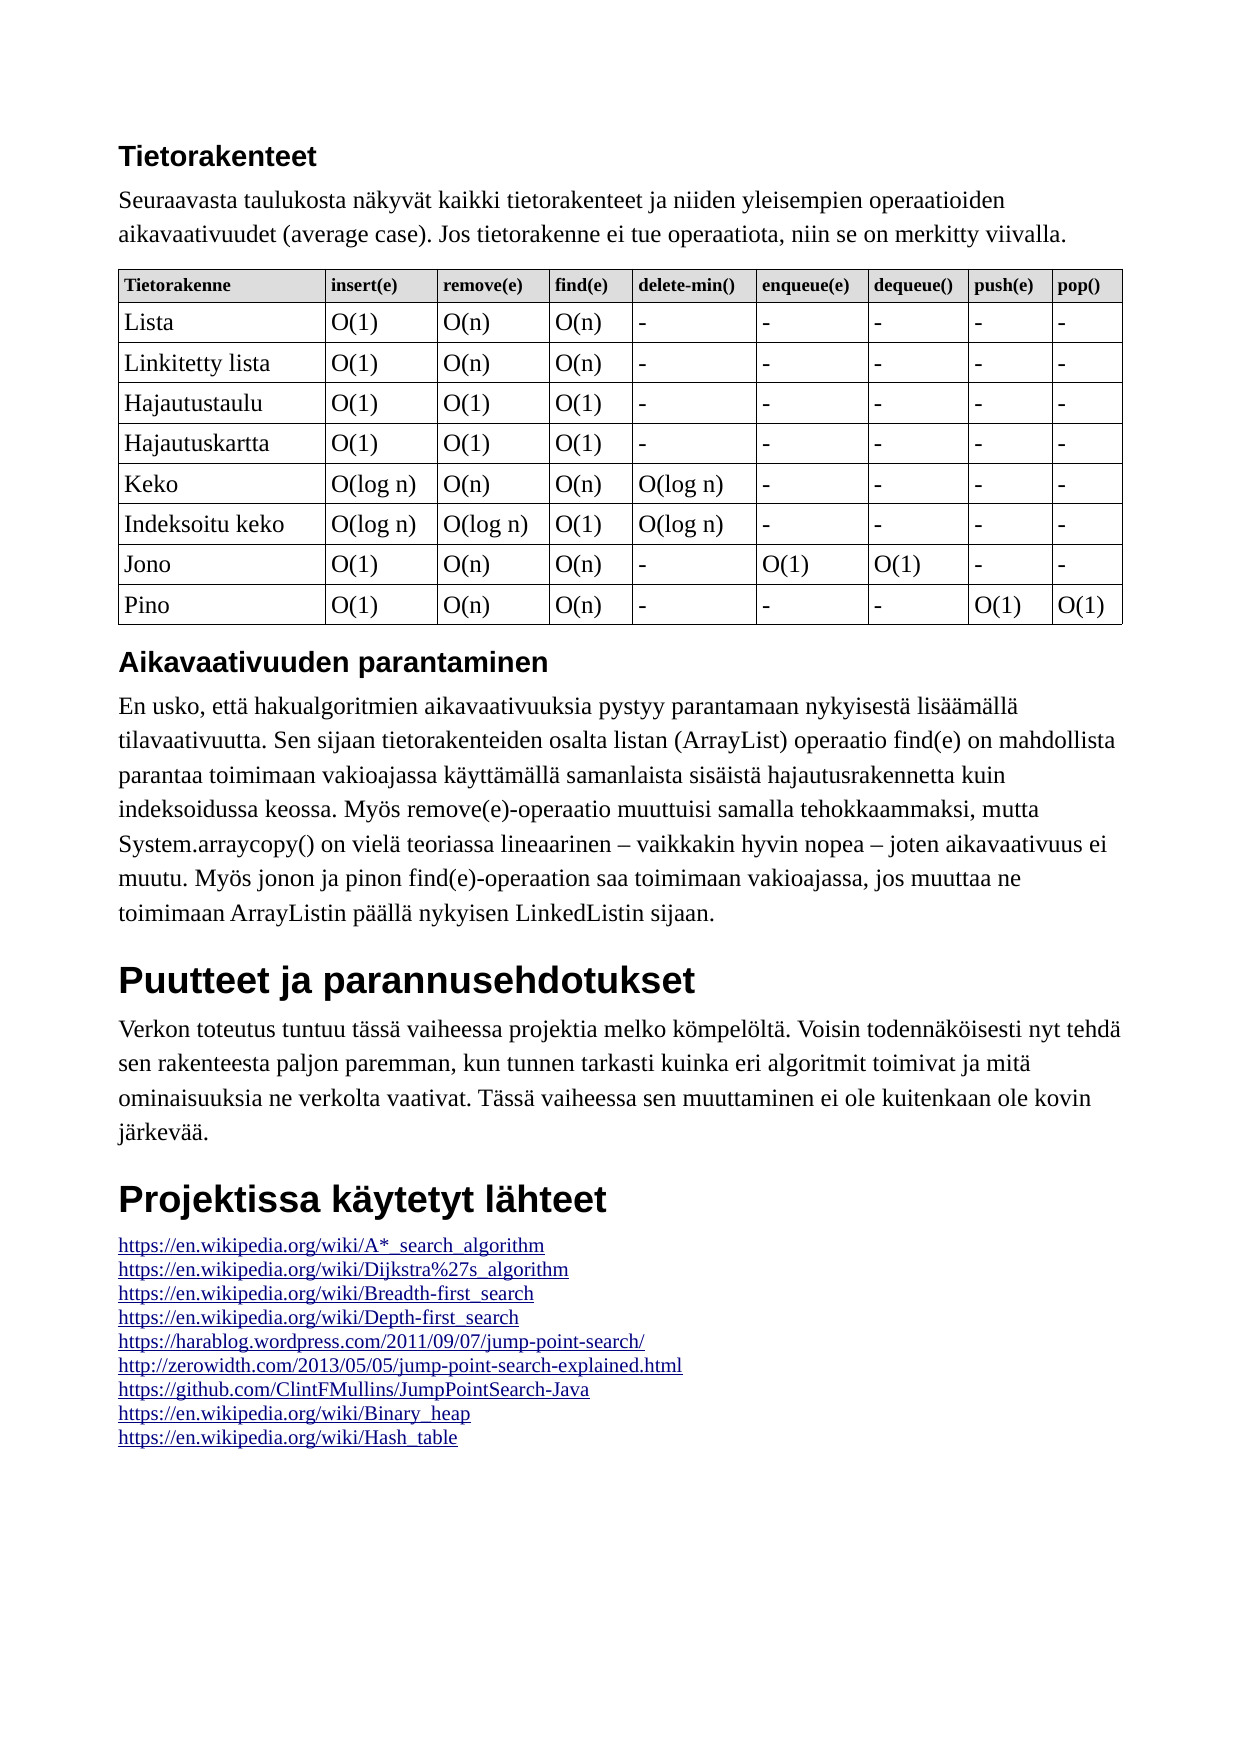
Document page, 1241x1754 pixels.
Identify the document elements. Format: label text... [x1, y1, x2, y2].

table_cell Linkitetty lista [119, 343, 325, 382]
table_cell - [757, 343, 868, 382]
text https://en.wikipedia.org/wiki/Binary_heap [118, 1401, 1122, 1425]
table_cell - [1053, 383, 1122, 423]
table_cell O(1) [438, 383, 549, 423]
text http://zerowidth.com/2013/05/05/jump-point-search-explained.html [118, 1353, 1122, 1377]
table_cell O(1) [550, 383, 632, 423]
table_cell O(1) [550, 424, 632, 463]
table_cell O(n) [438, 545, 549, 584]
table_cell - [969, 383, 1052, 423]
table_cell - [869, 504, 968, 543]
table_header Tietorakenne [119, 270, 325, 302]
table_cell O(1) [326, 303, 437, 342]
text https://github.com/ClintFMullins/JumpPointSearch-Java [118, 1377, 1122, 1401]
table_cell - [969, 303, 1052, 342]
table_cell - [757, 464, 868, 503]
text https://en.wikipedia.org/wiki/A*_search_algorithm [118, 1233, 1122, 1257]
table_cell O(n) [550, 343, 632, 382]
table_cell - [969, 504, 1052, 543]
table_header push(e) [969, 270, 1052, 302]
table_header remove(e) [438, 270, 549, 302]
table_cell - [1053, 424, 1122, 463]
table_cell O(1) [757, 545, 868, 584]
table_cell - [757, 383, 868, 423]
table_cell O(n) [550, 303, 632, 342]
table_cell O(log n) [633, 504, 756, 543]
table_cell O(log n) [438, 504, 549, 543]
text Verkon toteutus tuntuu tässä vaiheessa projektia melko kömpelöltä. Voisin todennäköisesti nyt tehdä sen rakenteesta paljon paremman, kun tunnen tarkasti kuinka eri algoritmit toimivat ja mitä ominaisuuksia ne verkolta vaativat. Tässä vaiheessa sen muuttaminen ei ole kuitenkaan ole kovin järkevää. [118, 1014, 1122, 1146]
table_cell O(1) [326, 585, 437, 624]
table_cell - [969, 343, 1052, 382]
table_cell O(n) [438, 585, 549, 624]
table_cell - [1053, 504, 1122, 543]
text https://en.wikipedia.org/wiki/Breadth-first_search [118, 1281, 1122, 1305]
table_cell - [869, 585, 968, 624]
text Seuraavasta taulukosta näkyvät kaikki tietorakenteet ja niiden yleisempien operaatioiden aikavaativuudet (average case). Jos tietorakenne ei tue operaatiota, niin se on merkitty viivalla. [118, 185, 1122, 248]
table_cell O(log n) [633, 464, 756, 503]
table_header delete-min() [633, 270, 756, 302]
text https://en.wikipedia.org/wiki/Depth-first_search [118, 1305, 1122, 1329]
table_cell - [1053, 303, 1122, 342]
table_cell - [633, 424, 756, 463]
subtitle Aikavaativuuden parantaminen [118, 645, 1122, 679]
table_cell Keko [119, 464, 325, 503]
table_cell O(1) [326, 545, 437, 584]
table_cell Jono [119, 545, 325, 584]
table_cell - [1053, 464, 1122, 503]
table_cell O(n) [550, 464, 632, 503]
table_cell O(1) [1053, 585, 1122, 624]
text https://en.wikipedia.org/wiki/Dijkstra%27s_algorithm [118, 1257, 1122, 1281]
table_header enqueue(e) [757, 270, 868, 302]
subtitle Puutteet ja parannusehdotukset [118, 957, 1122, 1001]
table_cell - [869, 424, 968, 463]
table_cell - [633, 585, 756, 624]
table_cell - [757, 504, 868, 543]
table_cell - [757, 424, 868, 463]
table_cell - [869, 383, 968, 423]
table_cell O(log n) [326, 464, 437, 503]
table_cell O(1) [550, 504, 632, 543]
table_cell Pino [119, 585, 325, 624]
table_cell - [869, 464, 968, 503]
table_cell O(1) [869, 545, 968, 584]
table_cell - [633, 343, 756, 382]
table_cell - [969, 545, 1052, 584]
subtitle Tietorakenteet [118, 139, 1122, 172]
table_cell O(log n) [326, 504, 437, 543]
table_cell - [1053, 343, 1122, 382]
table_cell O(1) [326, 343, 437, 382]
table_cell O(n) [438, 303, 549, 342]
table_cell Indeksoitu keko [119, 504, 325, 543]
table_cell Lista [119, 303, 325, 342]
table_cell - [633, 303, 756, 342]
table_cell O(1) [969, 585, 1052, 624]
table_cell - [757, 585, 868, 624]
text https://harablog.wordpress.com/2011/09/07/jump-point-search/ [118, 1329, 1122, 1353]
table_cell Hajautustaulu [119, 383, 325, 423]
table_cell - [633, 383, 756, 423]
table_cell O(1) [438, 424, 549, 463]
table_cell - [757, 303, 868, 342]
table_cell O(1) [326, 383, 437, 423]
table_cell O(n) [438, 464, 549, 503]
table_cell O(n) [438, 343, 549, 382]
table_cell Hajautuskartta [119, 424, 325, 463]
table_cell O(1) [326, 424, 437, 463]
table_cell - [869, 303, 968, 342]
subtitle Projektissa käytetyt lähteet [118, 1177, 1122, 1220]
table_cell - [869, 343, 968, 382]
table_cell - [633, 545, 756, 584]
table_header dequeue() [869, 270, 968, 302]
text https://en.wikipedia.org/wiki/Hash_table [118, 1425, 1122, 1449]
table_cell O(n) [550, 585, 632, 624]
table_header insert(e) [326, 270, 437, 302]
text En usko, että hakualgoritmien aikavaativuuksia pystyy parantamaan nykyisestä lisäämällä tilavaativuutta. Sen sijaan tietorakenteiden osalta listan (ArrayList) operaatio find(e) on mahdollista parantaa toimimaan vakioajassa käyttämällä samanlaista sisäistä hajautusrakennetta kuin indeksoidussa keossa. Myös remove(e)-operaatio muuttuisi samalla tehokkaammaksi, mutta System.arraycopy() on vielä teoriassa lineaarinen – vaikkakin hyvin nopea – joten aikavaativuus ei muutu. Myös jonon ja pinon find(e)-operaation saa toimimaan vakioajassa, jos muuttaa ne toimimaan ArrayListin päällä nykyisen LinkedListin sijaan. [118, 691, 1122, 927]
table_header pop() [1053, 270, 1122, 302]
table_cell - [969, 464, 1052, 503]
table_header find(e) [550, 270, 632, 302]
table_cell - [1053, 545, 1122, 584]
table_cell - [969, 424, 1052, 463]
table_cell O(n) [550, 545, 632, 584]
